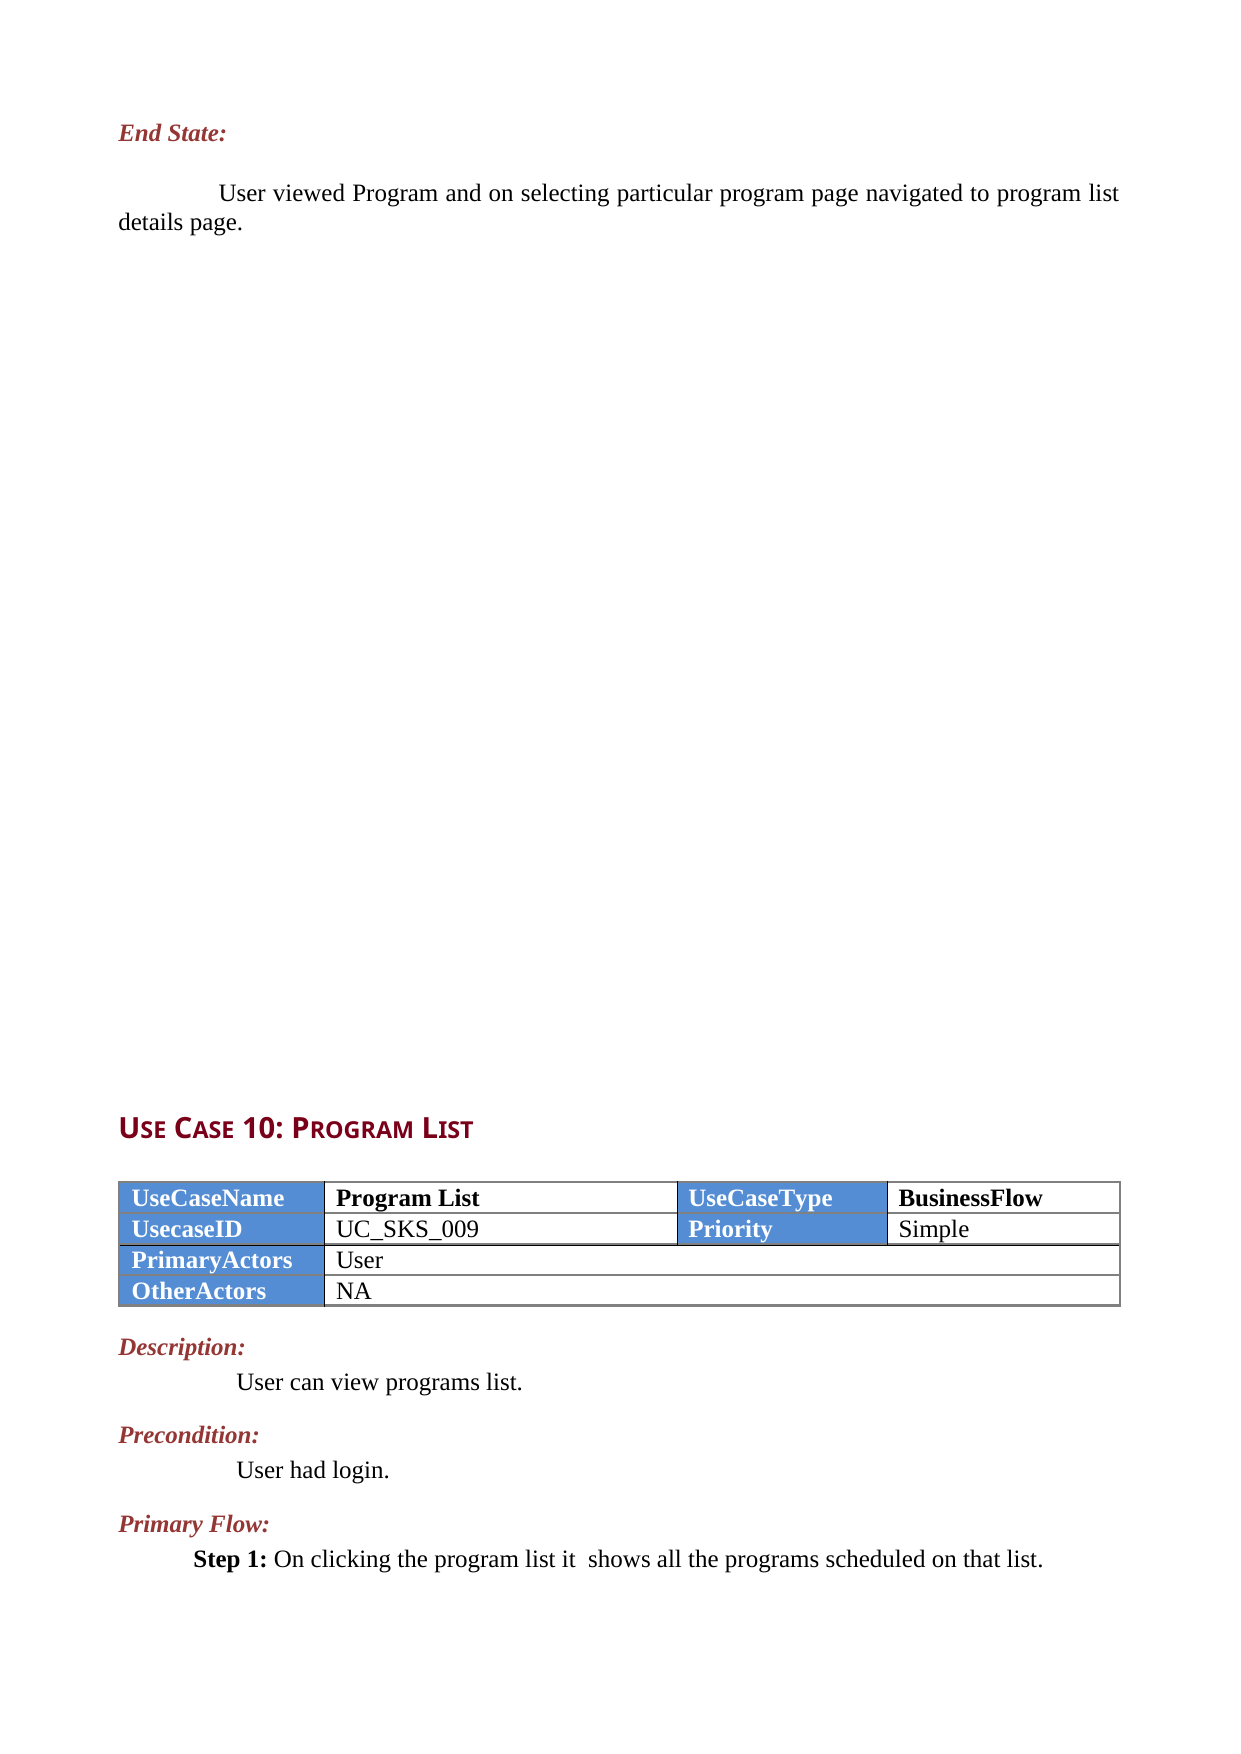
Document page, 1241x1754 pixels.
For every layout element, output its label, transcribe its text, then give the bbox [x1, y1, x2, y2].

table_cell OtherActors [120, 1276, 324, 1304]
table_header UseCaseType [678, 1183, 887, 1212]
text User viewed Program and on selecting particular program page navigated to program list details page. [118, 178, 1122, 236]
table_cell UsecaseID [120, 1214, 324, 1243]
text Use Case 10: Program List [118, 1107, 1122, 1147]
text Precondition: [118, 1420, 1122, 1449]
text User had login. [118, 1455, 1122, 1484]
text Description: [118, 1332, 1122, 1360]
text User can view programs list. [118, 1367, 1122, 1395]
text Step 1: On clicking the program list it shows all the programs scheduled on that list. [193, 1544, 1122, 1573]
table_header BusinessFlow [888, 1183, 1119, 1212]
table_header Program List [325, 1183, 677, 1212]
table_cell NA [325, 1276, 1119, 1304]
table_cell Priority [678, 1214, 887, 1243]
text Primary Flow: [118, 1509, 1122, 1538]
table_cell PrimaryActors [120, 1246, 324, 1274]
table_cell UC_SKS_009 [325, 1214, 677, 1243]
text End State: [118, 118, 1122, 147]
table_cell User [325, 1246, 1119, 1274]
table_header UseCaseName [120, 1183, 324, 1212]
table_cell Simple [888, 1214, 1119, 1243]
